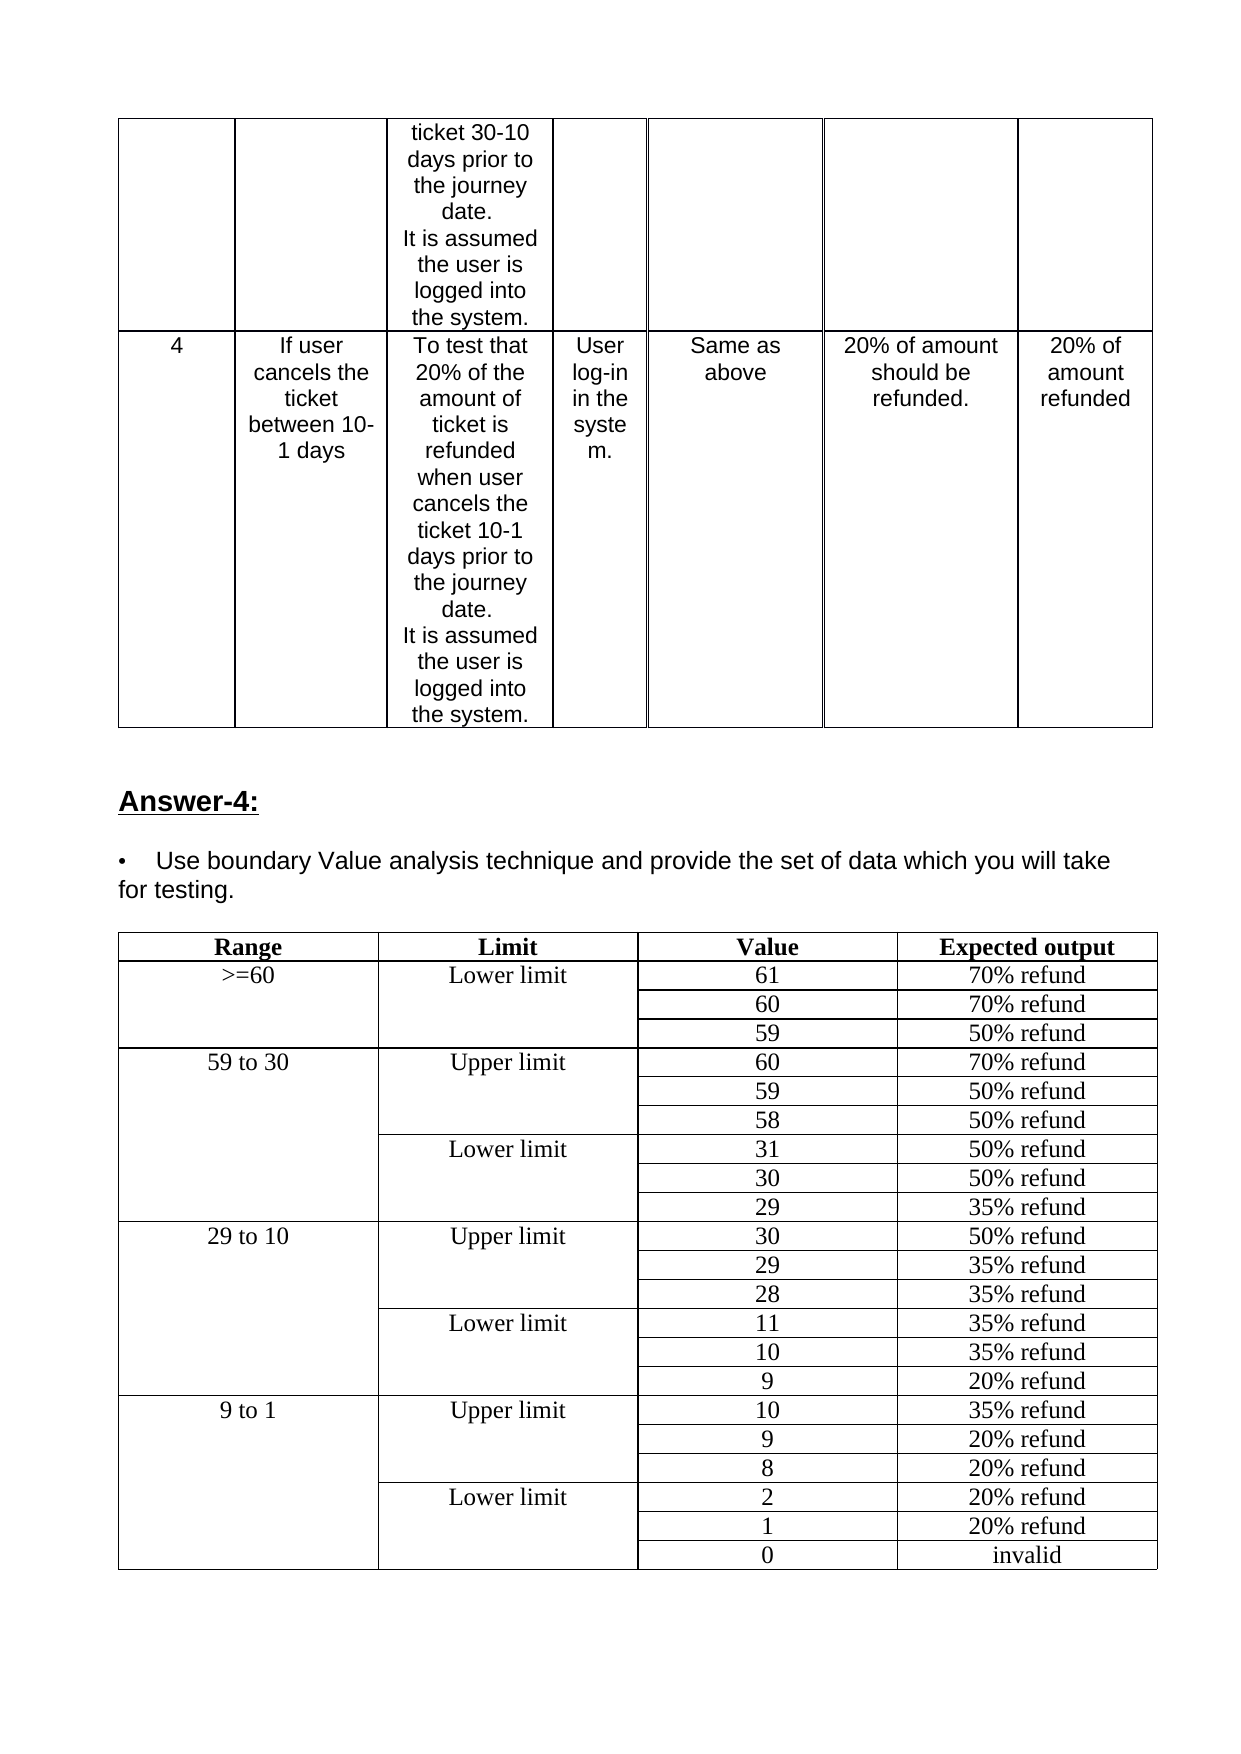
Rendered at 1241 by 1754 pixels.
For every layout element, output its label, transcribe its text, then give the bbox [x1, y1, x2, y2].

table_cell invalid [898, 1541, 1157, 1569]
table_cell [649, 119, 822, 330]
table_cell 20% refund [898, 1454, 1157, 1482]
table_cell 2 [639, 1483, 897, 1511]
table_header Expected output [898, 933, 1157, 960]
table_cell 70% refund [898, 991, 1157, 1018]
table_cell 60 [639, 991, 897, 1018]
table_cell Lower limit [379, 1309, 637, 1395]
table_cell Same as above [649, 332, 822, 727]
table_cell [119, 119, 234, 330]
table_cell 50% refund [898, 1077, 1157, 1105]
table_cell 50% refund [898, 1164, 1157, 1192]
table_cell 20% refund [898, 1425, 1157, 1453]
table_cell [554, 119, 646, 330]
table_cell 10 [639, 1396, 897, 1424]
text Answer-4: [118, 784, 1122, 818]
table_cell 4 [119, 332, 234, 727]
table_cell Upper limit [379, 1222, 637, 1308]
table_header Range [119, 933, 378, 960]
table_cell 20% refund [898, 1483, 1157, 1511]
table_cell 9 [639, 1367, 897, 1395]
table_cell Lower limit [379, 1135, 637, 1221]
table_cell 9 to 1 [119, 1396, 378, 1569]
table_cell 35% refund [898, 1396, 1157, 1424]
table_cell 50% refund [898, 1135, 1157, 1163]
table_cell 20% of amount refunded [1019, 332, 1152, 727]
table_cell 31 [639, 1135, 897, 1163]
table_cell [236, 119, 386, 330]
table_cell If user cancels the ticket between 10-1 days [236, 332, 386, 727]
table_cell 35% refund [898, 1338, 1157, 1366]
table_cell Upper limit [379, 1396, 637, 1482]
table_cell Lower limit [379, 1483, 637, 1569]
table_cell 70% refund [898, 1049, 1157, 1076]
table_cell [825, 119, 1017, 330]
table_cell 59 [639, 1020, 897, 1047]
table_cell 20% of amount should be refunded. [825, 332, 1017, 727]
table_cell 60 [639, 1049, 897, 1076]
list Use boundary Value analysis technique and provide the set of data which you will take for testing. [81, 846, 1122, 903]
table_cell 29 [639, 1193, 897, 1221]
table_cell >=60 [119, 962, 378, 1047]
table_cell Lower limit [379, 962, 637, 1047]
table_cell 59 to 30 [119, 1049, 378, 1221]
table_cell 0 [639, 1541, 897, 1569]
table_cell 20% refund [898, 1512, 1157, 1540]
table_header Value [639, 933, 897, 960]
table_cell 29 to 10 [119, 1222, 378, 1395]
table_cell User log-in in the system. [554, 332, 646, 727]
table_header Limit [379, 933, 637, 960]
table_cell 50% refund [898, 1106, 1157, 1134]
table_cell 50% refund [898, 1020, 1157, 1047]
table_cell 30 [639, 1164, 897, 1192]
table_cell 11 [639, 1309, 897, 1337]
table_cell 70% refund [898, 962, 1157, 989]
table_cell 28 [639, 1280, 897, 1308]
table_cell 29 [639, 1251, 897, 1279]
table_cell 20% refund [898, 1367, 1157, 1395]
table_cell 35% refund [898, 1280, 1157, 1308]
table_cell 35% refund [898, 1193, 1157, 1221]
table_cell 9 [639, 1425, 897, 1453]
table_cell 10 [639, 1338, 897, 1366]
table_cell 8 [639, 1454, 897, 1482]
table_cell 59 [639, 1077, 897, 1105]
table_cell 35% refund [898, 1251, 1157, 1279]
table_cell ticket 30-10 days prior to the journey date. It is assumed the user is logged into the system. [388, 119, 552, 330]
table_cell 1 [639, 1512, 897, 1540]
table_cell 30 [639, 1222, 897, 1250]
table_cell 35% refund [898, 1309, 1157, 1337]
table_cell 58 [639, 1106, 897, 1134]
table_cell 61 [639, 962, 897, 989]
table_cell [1019, 119, 1152, 330]
table_cell 50% refund [898, 1222, 1157, 1250]
table_cell To test that 20% of the amount of ticket is refunded when user cancels the ticket 10-1 days prior to the journey date. It is assumed the user is logged into the system. [388, 332, 552, 727]
table_cell Upper limit [379, 1049, 637, 1134]
